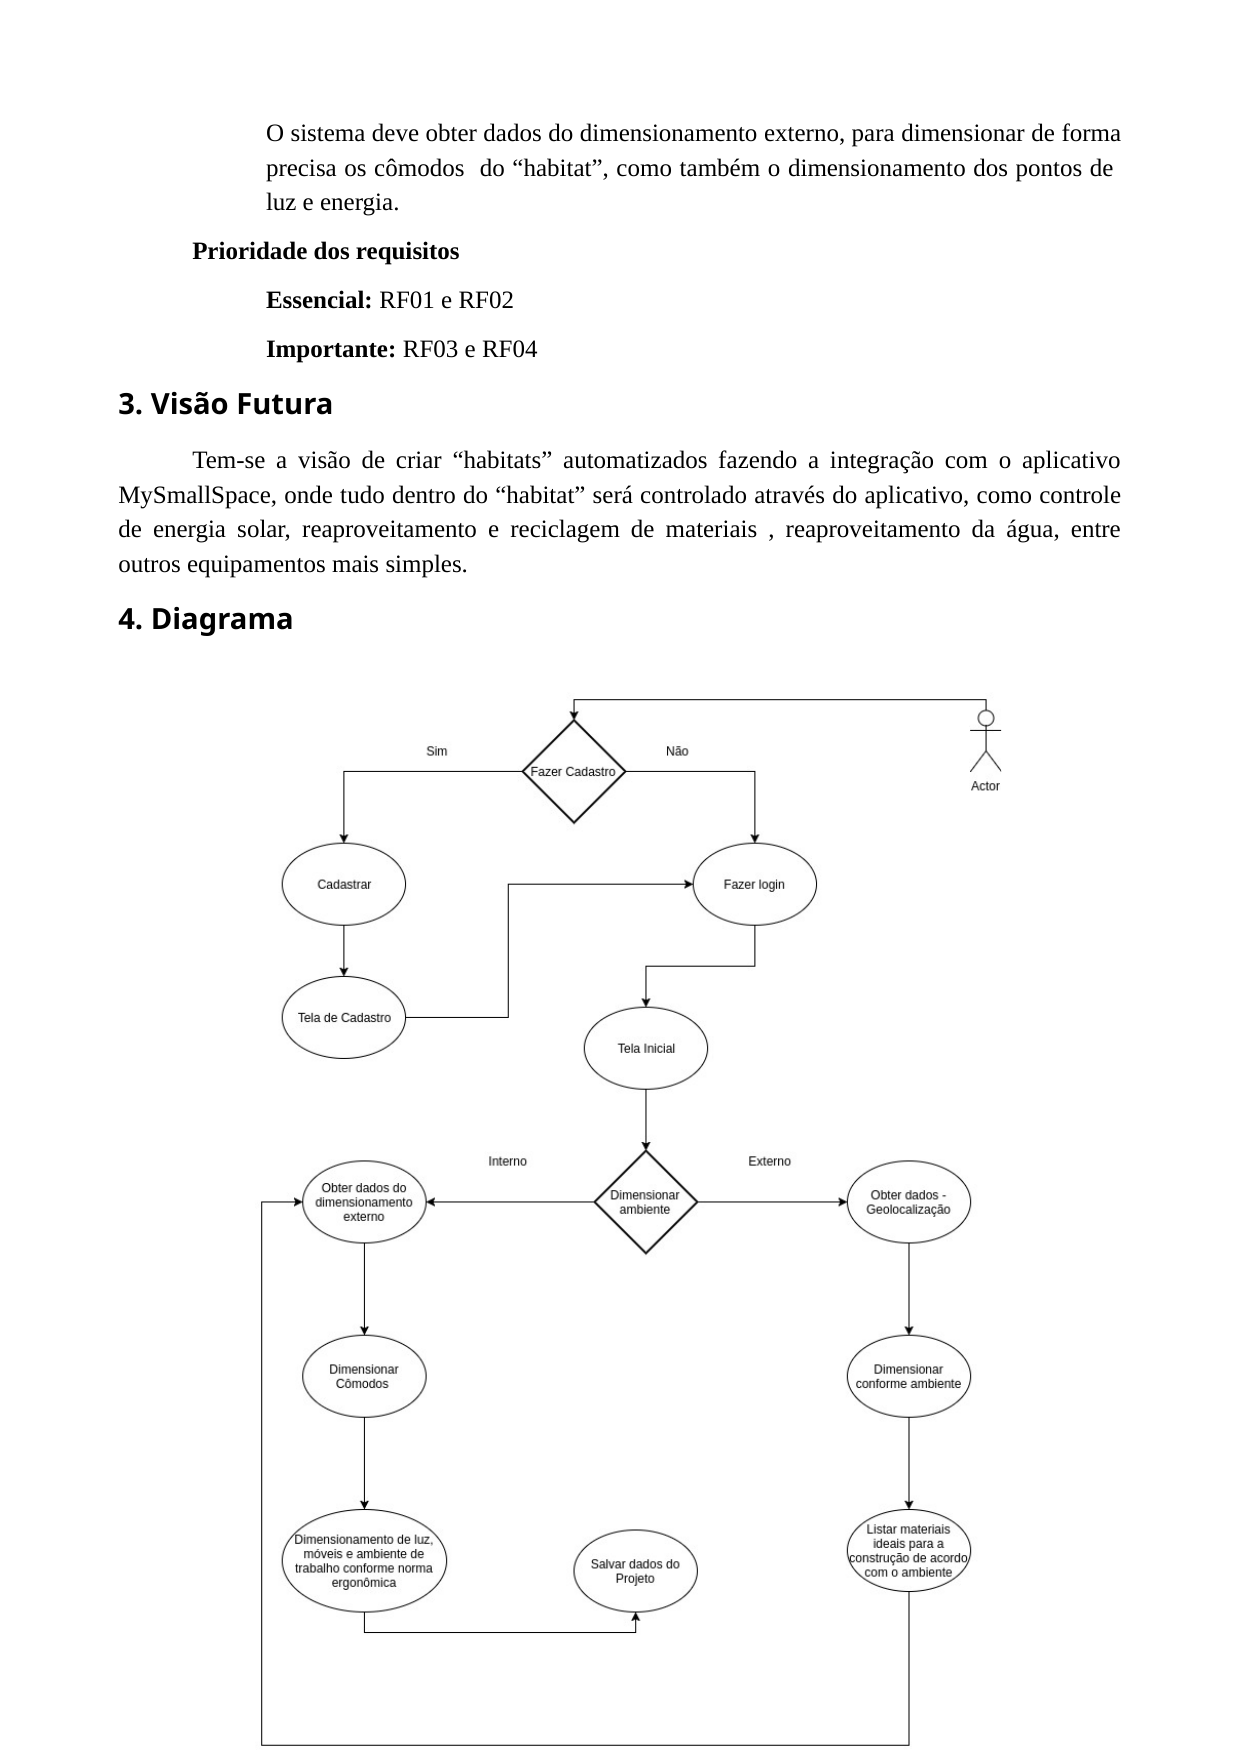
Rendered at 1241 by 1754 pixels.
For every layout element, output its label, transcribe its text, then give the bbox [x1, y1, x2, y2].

text 3. Visão Futura [118, 383, 1122, 423]
text Essencial: RF01 e RF02 [118, 285, 1122, 314]
text 4. Diagrama [118, 598, 1122, 638]
text Prioridade dos requisitos [118, 236, 1122, 265]
text Tem-se a visão de criar “habitats” automatizados fazendo a integração com o aplicativo MySmallSpace, onde tudo dentro do “habitat” será controlado através do aplicativo, como controle de energia solar, reaproveitamento e reciclagem de materiais , reaproveitamento da água, entre outros equipamentos mais simples. [118, 446, 1122, 578]
text O sistema deve obter dados do dimensionamento externo, para dimensionar de forma precisa os cômodos do “habitat”, como também o dimensionamento dos pontos de luz e energia. [118, 118, 1122, 216]
text Importante: RF03 e RF04 [118, 334, 1122, 363]
picture [254, 692, 1002, 1754]
